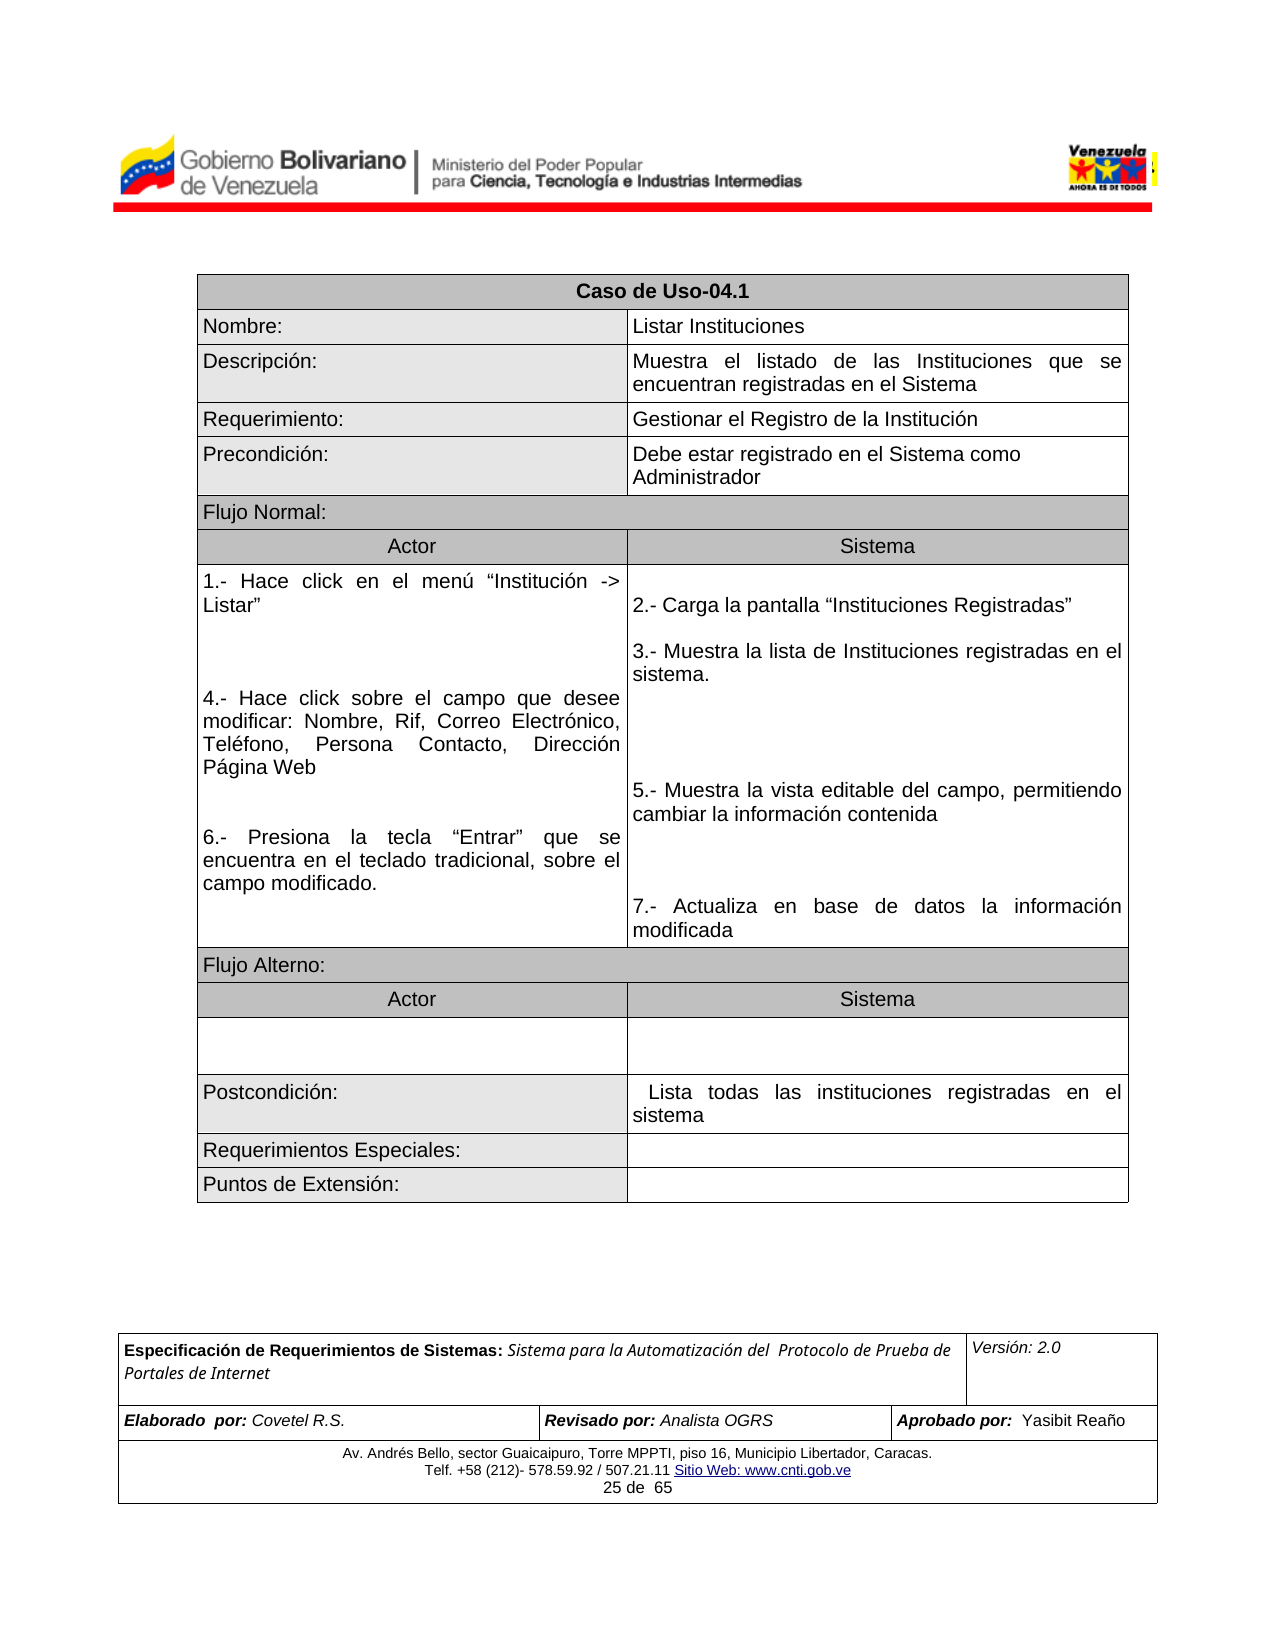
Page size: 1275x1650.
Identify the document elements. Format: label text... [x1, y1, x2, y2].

table_cell [198, 1018, 627, 1074]
table_cell Postcondición: [198, 1075, 627, 1132]
table_cell Sistema [628, 530, 1128, 564]
table_cell Flujo Normal: [198, 496, 1128, 529]
table_cell Requerimientos Especiales: [198, 1134, 627, 1167]
table_cell Lista todas las instituciones registradas en el sistema [628, 1075, 1128, 1132]
table_cell [628, 1018, 1128, 1074]
table_cell Sistema [628, 983, 1128, 1017]
table_cell Nombre: [198, 310, 627, 344]
table_cell Actor [198, 983, 627, 1017]
table_cell Puntos de Extensión: [198, 1168, 627, 1202]
table_cell 2.- Carga la pantalla “Instituciones Registradas” 3.- Muestra la lista de Instituciones registradas en el sistema. 5.- Muestra la vista editable del campo, permitiendo cambiar la información contenida 7.- Actualiza en base de datos la información modificada [628, 565, 1128, 947]
table_cell [628, 1134, 1128, 1167]
table_header Caso de Uso-04.1 [198, 275, 1128, 309]
table_cell Precondición: [198, 437, 627, 494]
table_cell 1.- Hace click en el menú “Institución -> Listar” 4.- Hace click sobre el campo que desee modificar: Nombre, Rif, Correo Electrónico, Teléfono, Persona Contacto, Dirección Página Web 6.- Presiona la tecla “Entrar” que se encuentra en el teclado tradicional, sobre el campo modificado. [198, 565, 627, 947]
table_cell Listar Instituciones [628, 310, 1128, 344]
table_cell Requerimiento: [198, 403, 627, 436]
table_cell Actor [198, 530, 627, 564]
table_cell Descripción: [198, 345, 627, 402]
table_cell Gestionar el Registro de la Institución [628, 403, 1128, 436]
table_cell Muestra el listado de las Instituciones que se encuentran registradas en el Sistema [628, 345, 1128, 402]
table_cell Flujo Alterno: [198, 948, 1128, 982]
table_cell Debe estar registrado en el Sistema como Administrador [628, 437, 1128, 494]
table_cell [628, 1168, 1128, 1202]
picture [113, 126, 1153, 212]
